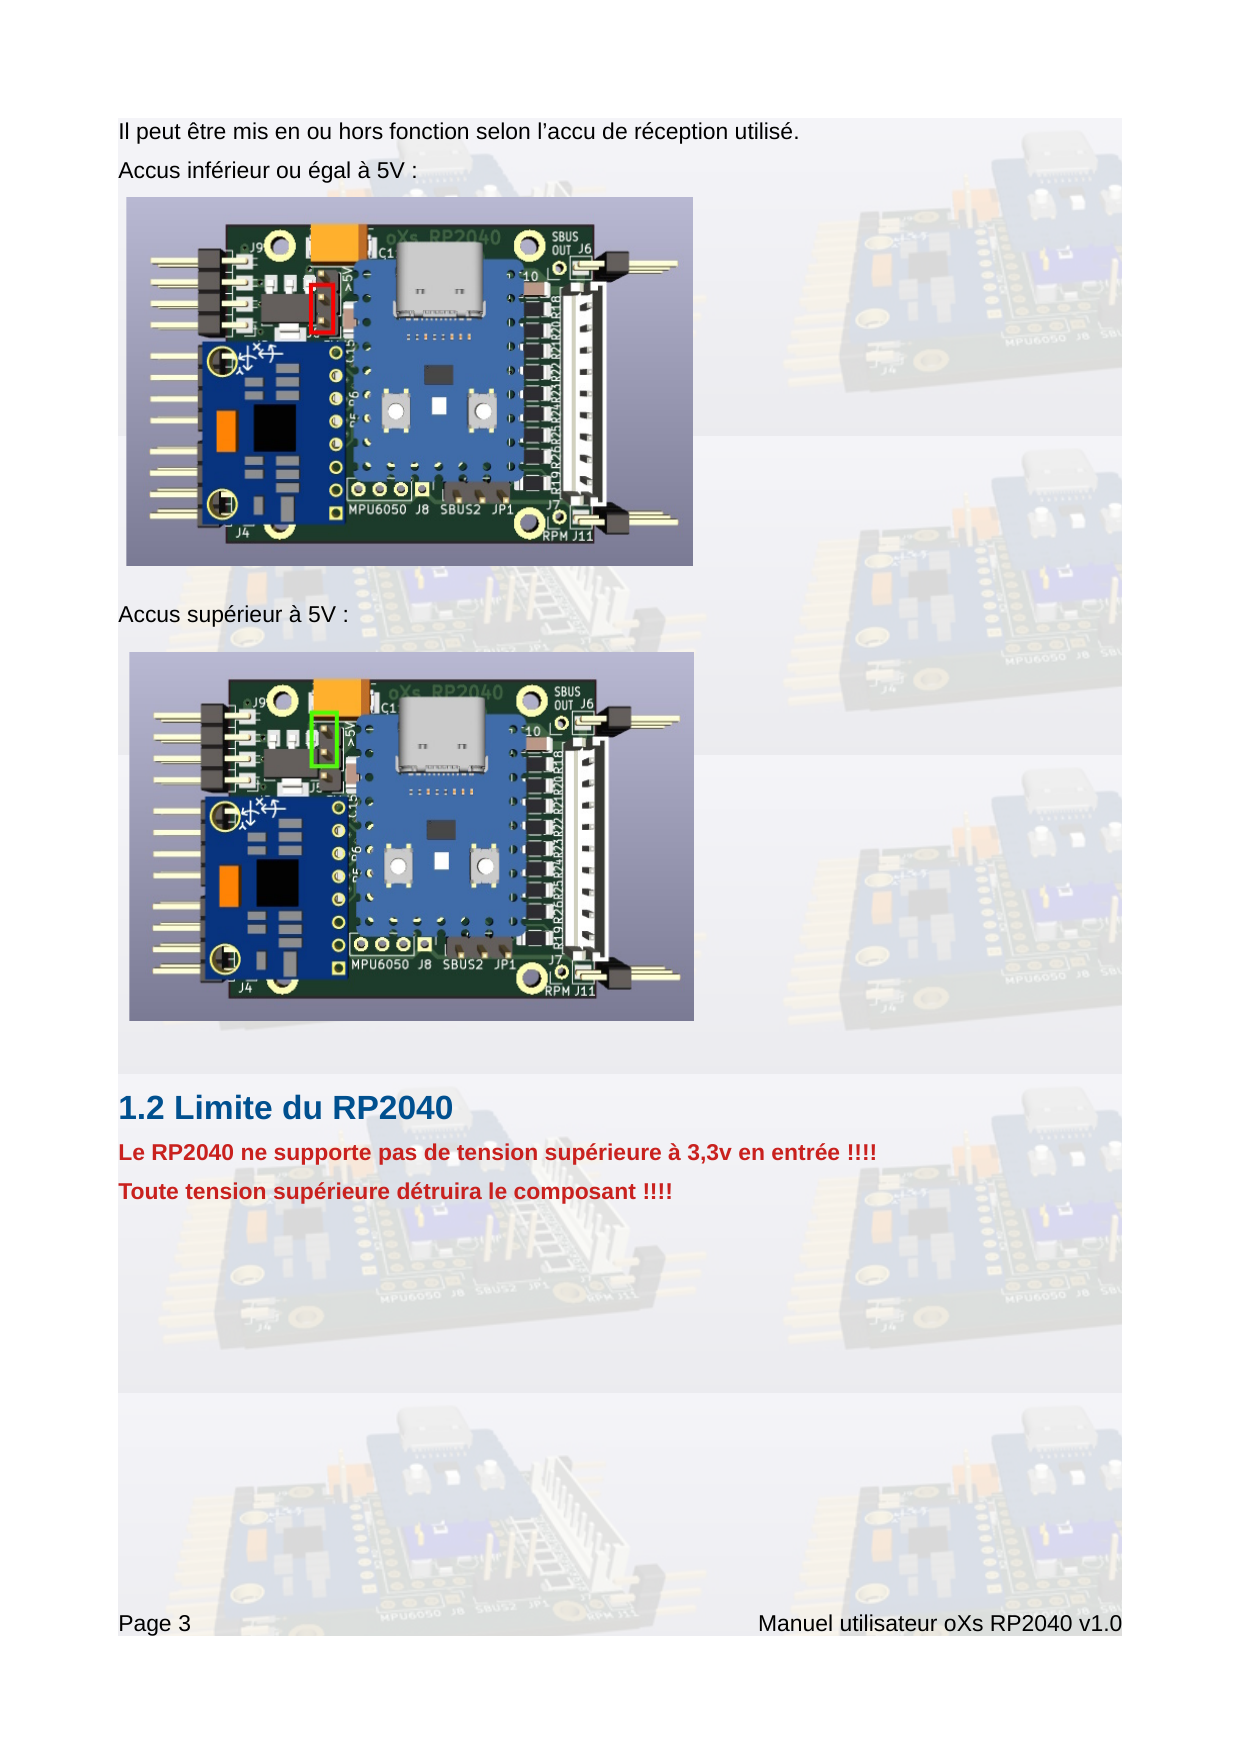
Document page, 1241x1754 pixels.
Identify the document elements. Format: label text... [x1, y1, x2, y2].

text Il peut être mis en ou hors fonction selon l’accu de réception utilisé. [118, 118, 1122, 144]
text Accus inférieur ou égal à 5V : [118, 157, 1122, 183]
picture [129, 652, 694, 1021]
picture [126, 197, 693, 566]
subtitle 1.2 Limite du RP2040 [118, 1088, 1122, 1126]
text Toute tension supérieure détruira le composant !!!! [118, 1178, 1122, 1204]
text Le RP2040 ne supporte pas de tension supérieure à 3,3v en entrée !!!! [118, 1139, 1122, 1165]
text Accus supérieur à 5V : [118, 601, 1122, 627]
